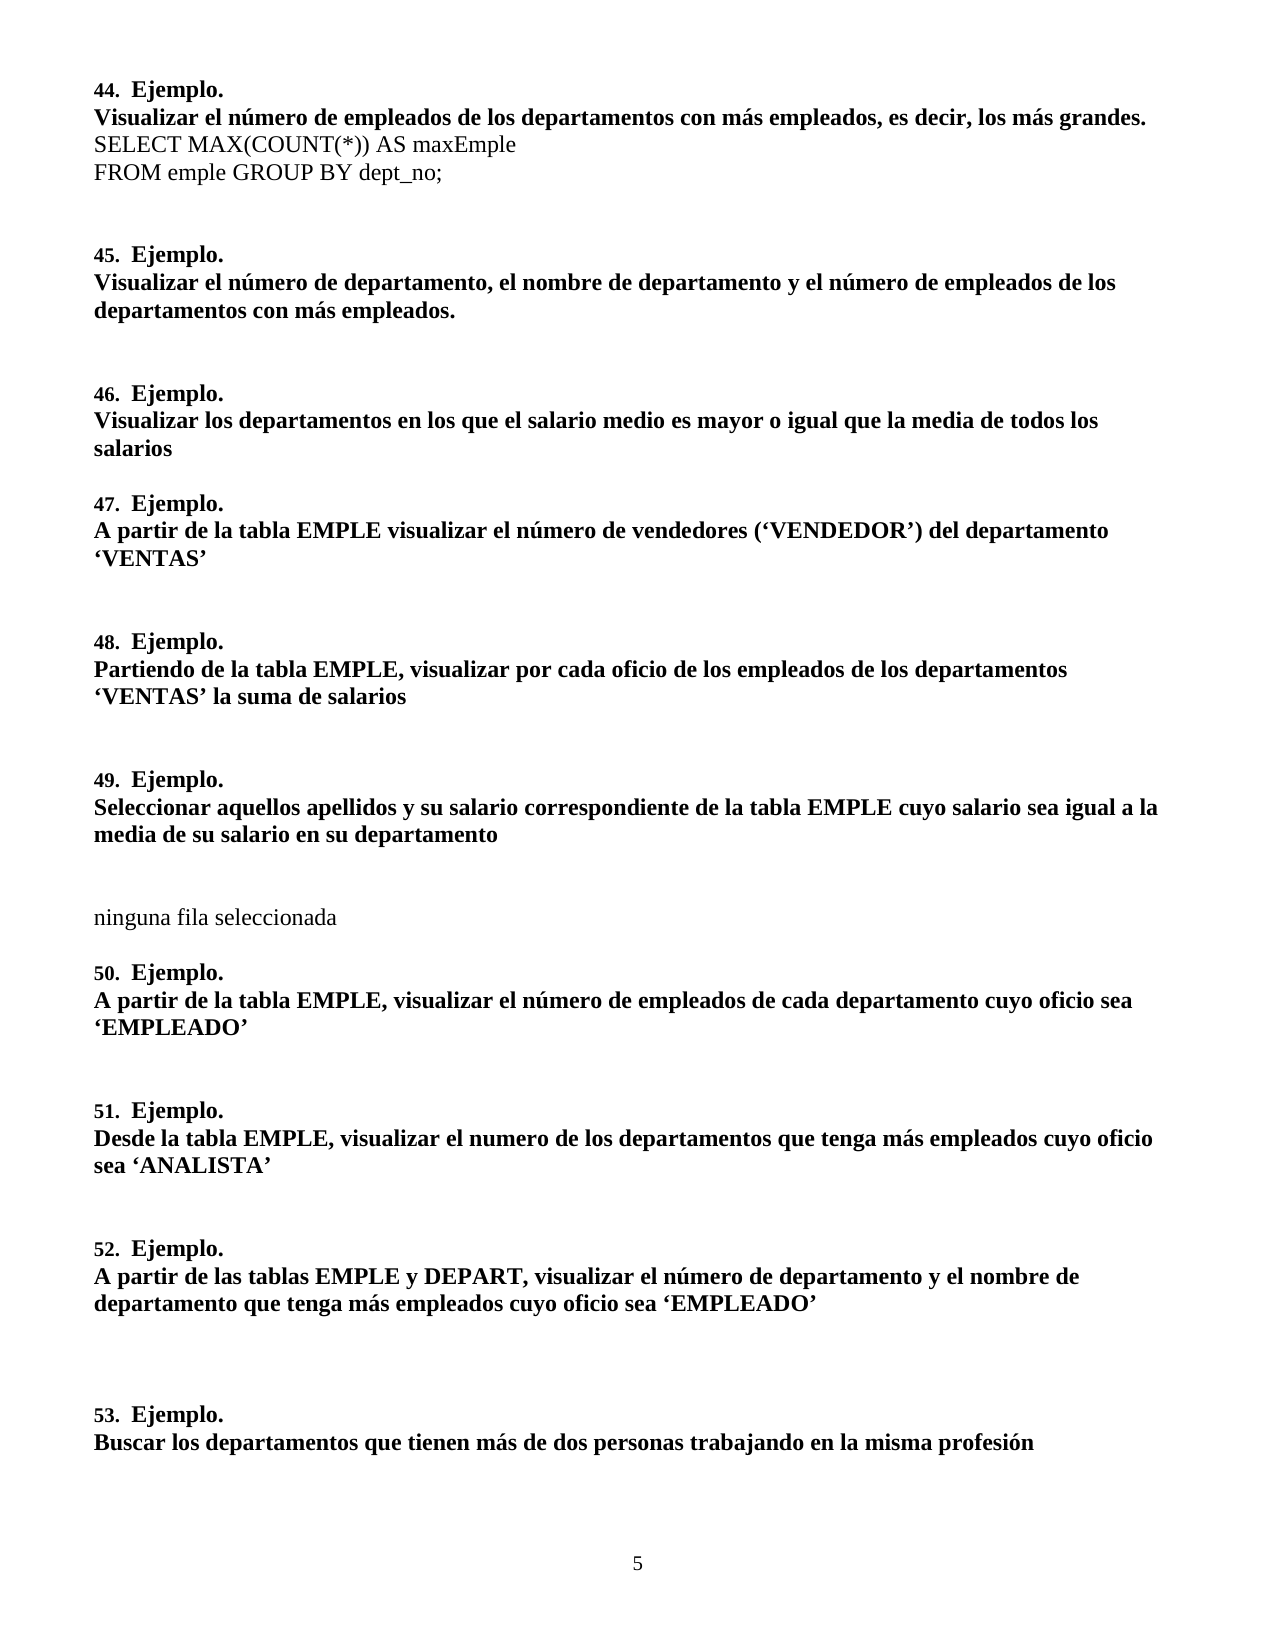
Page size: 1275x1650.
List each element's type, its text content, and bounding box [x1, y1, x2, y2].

list Ejemplo. [94, 241, 1181, 268]
text Visualizar el número de empleados de los departamentos con más empleados, es decir, los más grandes. [94, 102, 1181, 130]
list Ejemplo. [94, 765, 1181, 793]
text Visualizar el número de departamento, el nombre de departamento y el número de empleados de los departamentos con más empleados. [94, 268, 1181, 323]
text Visualizar los departamentos en los que el salario medio es mayor o igual que la media de todos los salarios [94, 406, 1181, 461]
text A partir de las tablas EMPLE y DEPART, visualizar el número de departamento y el nombre de departamento que tenga más empleados cuyo oficio sea ‘EMPLEADO’ [94, 1262, 1181, 1317]
list Ejemplo. [94, 75, 1181, 102]
list Ejemplo. [94, 958, 1181, 986]
text SELECT MAX(COUNT(*)) AS maxEmple [94, 130, 1181, 158]
text Seleccionar aquellos apellidos y su salario correspondiente de la tabla EMPLE cuyo salario sea igual a la media de su salario en su departamento [94, 793, 1181, 848]
list Ejemplo. [94, 378, 1181, 406]
text Partiendo de la tabla EMPLE, visualizar por cada oficio de los empleados de los departamentos ‘VENTAS’ la suma de salarios [94, 654, 1181, 710]
list Ejemplo. [94, 1234, 1181, 1262]
text Desde la tabla EMPLE, visualizar el numero de los departamentos que tenga más empleados cuyo oficio sea ‘ANALISTA’ [94, 1124, 1181, 1179]
text Buscar los departamentos que tienen más de dos personas trabajando en la misma profesión [94, 1427, 1181, 1455]
list Ejemplo. [94, 1096, 1181, 1124]
list Ejemplo. [94, 627, 1181, 654]
text A partir de la tabla EMPLE, visualizar el número de empleados de cada departamento cuyo oficio sea ‘EMPLEADO’ [94, 986, 1181, 1041]
text ninguna fila seleccionada [94, 903, 1181, 931]
list Ejemplo. [94, 489, 1181, 517]
text FROM emple GROUP BY dept_no; [94, 158, 1181, 185]
list Ejemplo. [94, 1400, 1181, 1427]
text A partir de la tabla EMPLE visualizar el número de vendedores (‘VENDEDOR’) del departamento ‘VENTAS’ [94, 517, 1181, 572]
